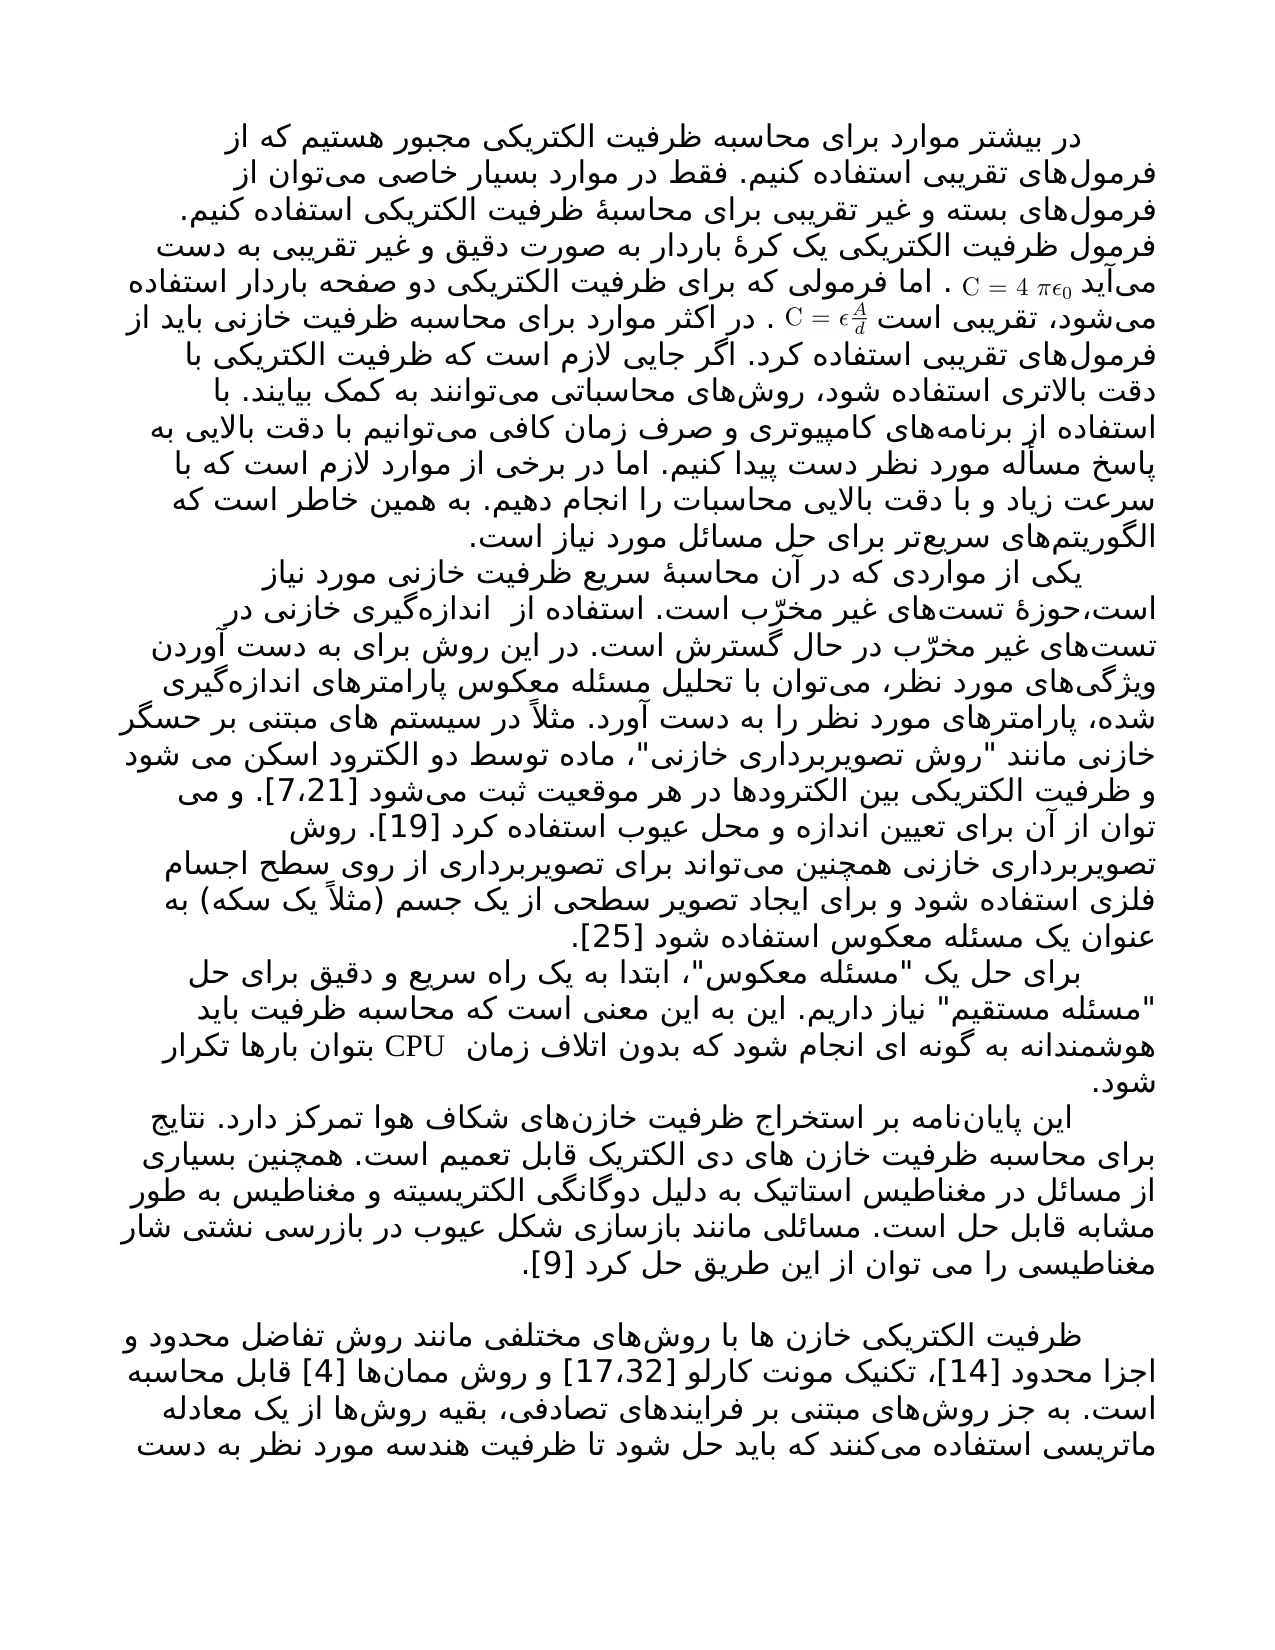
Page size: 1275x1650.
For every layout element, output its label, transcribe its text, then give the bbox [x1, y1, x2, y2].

text ظرفیت الکتریکی خازن ها با روش‌های مختلفی مانند روش تفاضل محدود و اجزا محدود [14]، تکنیک مونت کارلو [17،32] و روش ممان‌ها [4] قابل محاسبه است. به جز روش‌های مبتنی بر فرایند‌های تصادفی، بقیه روش‌ها از یک معادله ماتریسی استفاده می‌کنند که باید حل شود تا ظرفیت هندسه مورد نظر به دست آید. اندازه این ماتریس یک پارامتر مهم است که بر زمان مورد نیاز برای محاسبه ظرفیت، مستقیماً تاثیر می‌گذارد. [118, 1317, 1157, 1463]
text در بیشتر موارد برای محاسبه ظرفیت الکتریکی مجبور هستیم که از فرمول‌های تقریبی استفاده کنیم. فقط در موارد بسیار خاصی می‌توان از فرمول‌های بسته و غیر تقریبی برای محاسبهٔ ظرفیت الکتریکی استفاده کنیم. فرمول ظرفیت الکتریکی یک کرهٔ باردار به صورت دقیق و غیر تقریبی به دست می‌آید . اما فرمولی که برای ظرفیت الکتریکی دو صفحه باردار استفاده می‌شود، تقریبی است . در اکثر موارد برای محاسبه ظرفیت خازنی باید از فرمول‌های تقریبی استفاده کرد. اگر جایی لازم است که ظرفیت الکتریکی با دقت بالاتری استفاده شود،‌ روش‌های محاسباتی می‌توانند به کمک بیایند. با استفاده از برنامه‌های کامپیوتری و صرف زمان کافی می‌توانیم با دقت بالایی به پاسخ مسأله مورد نظر دست پیدا کنیم. اما در برخی از موارد لازم است که با سرعت زیاد و با دقت بالایی محاسبات را انجام دهیم. به همین خاطر است که الگوریتم‌های سریع‌تر برای حل مسائل مورد نیاز است. [118, 118, 1157, 554]
text این پایان‌نامه بر استخراج ظرفیت خازن‌های شکاف هوا تمرکز دارد. نتایج برای محاسبه ظرفیت خازن های دی الکتریک قابل تعمیم است. همچنین بسیاری از مسائل در مغناطیس استاتیک به دلیل دوگانگی الکتریسیته و مغناطیس به طور مشابه قابل حل است. مسائلی مانند بازسازی شکل عیوب در بازرسی نشتی شار مغناطیسی را می توان از این طریق حل کرد [9]. [118, 1100, 1157, 1282]
picture [786, 302, 867, 334]
picture [963, 277, 1071, 299]
text برای حل یک "مسئله معکوس"، ابتدا به یک راه سریع و دقیق برای حل "مسئله مستقیم" نیاز داریم. این به این معنی است که محاسبه ظرفیت باید هوشمندانه به گونه ای انجام شود که بدون اتلاف زمان CPU بتوان بارها تکرار شود. [118, 954, 1157, 1100]
text یکی از مواردی که در آن محاسبهٔ سریع ظرفیت خازنی مورد نیاز است،‌حوزهٔ تست‌های غیر مخرّب است. استفاده از اندازه‌گیری خازنی در تست‌های غیر مخرّب در حال گسترش است. در این روش‌ برای به دست آوردن ویژگی‌های مورد نظر، می‌توان با تحلیل مسئله معکوس پارامترهای اندازه‌گیری شده، پارامترهای مورد نظر را به دست آورد. مثلاً در سیستم های مبتنی بر حسگر خازنی مانند "روش تصویربرداری خازنی"، ماده توسط دو الکترود اسکن می شود و ظرفیت الکتریکی بین الکترودها در هر موقعیت ثبت می‌شود [7،21]. و می توان از آن برای تعیین اندازه و محل عیوب استفاده کرد [19]. روش تصویربرداری خازنی همچنین می‌تواند برای تصویربرداری از روی سطح اجسام فلزی استفاده شود و برای ایجاد تصویر سطحی از یک جسم (مثلاً یک سکه) به عنوان یک مسئله معکوس استفاده شود [25]. [118, 554, 1157, 954]
